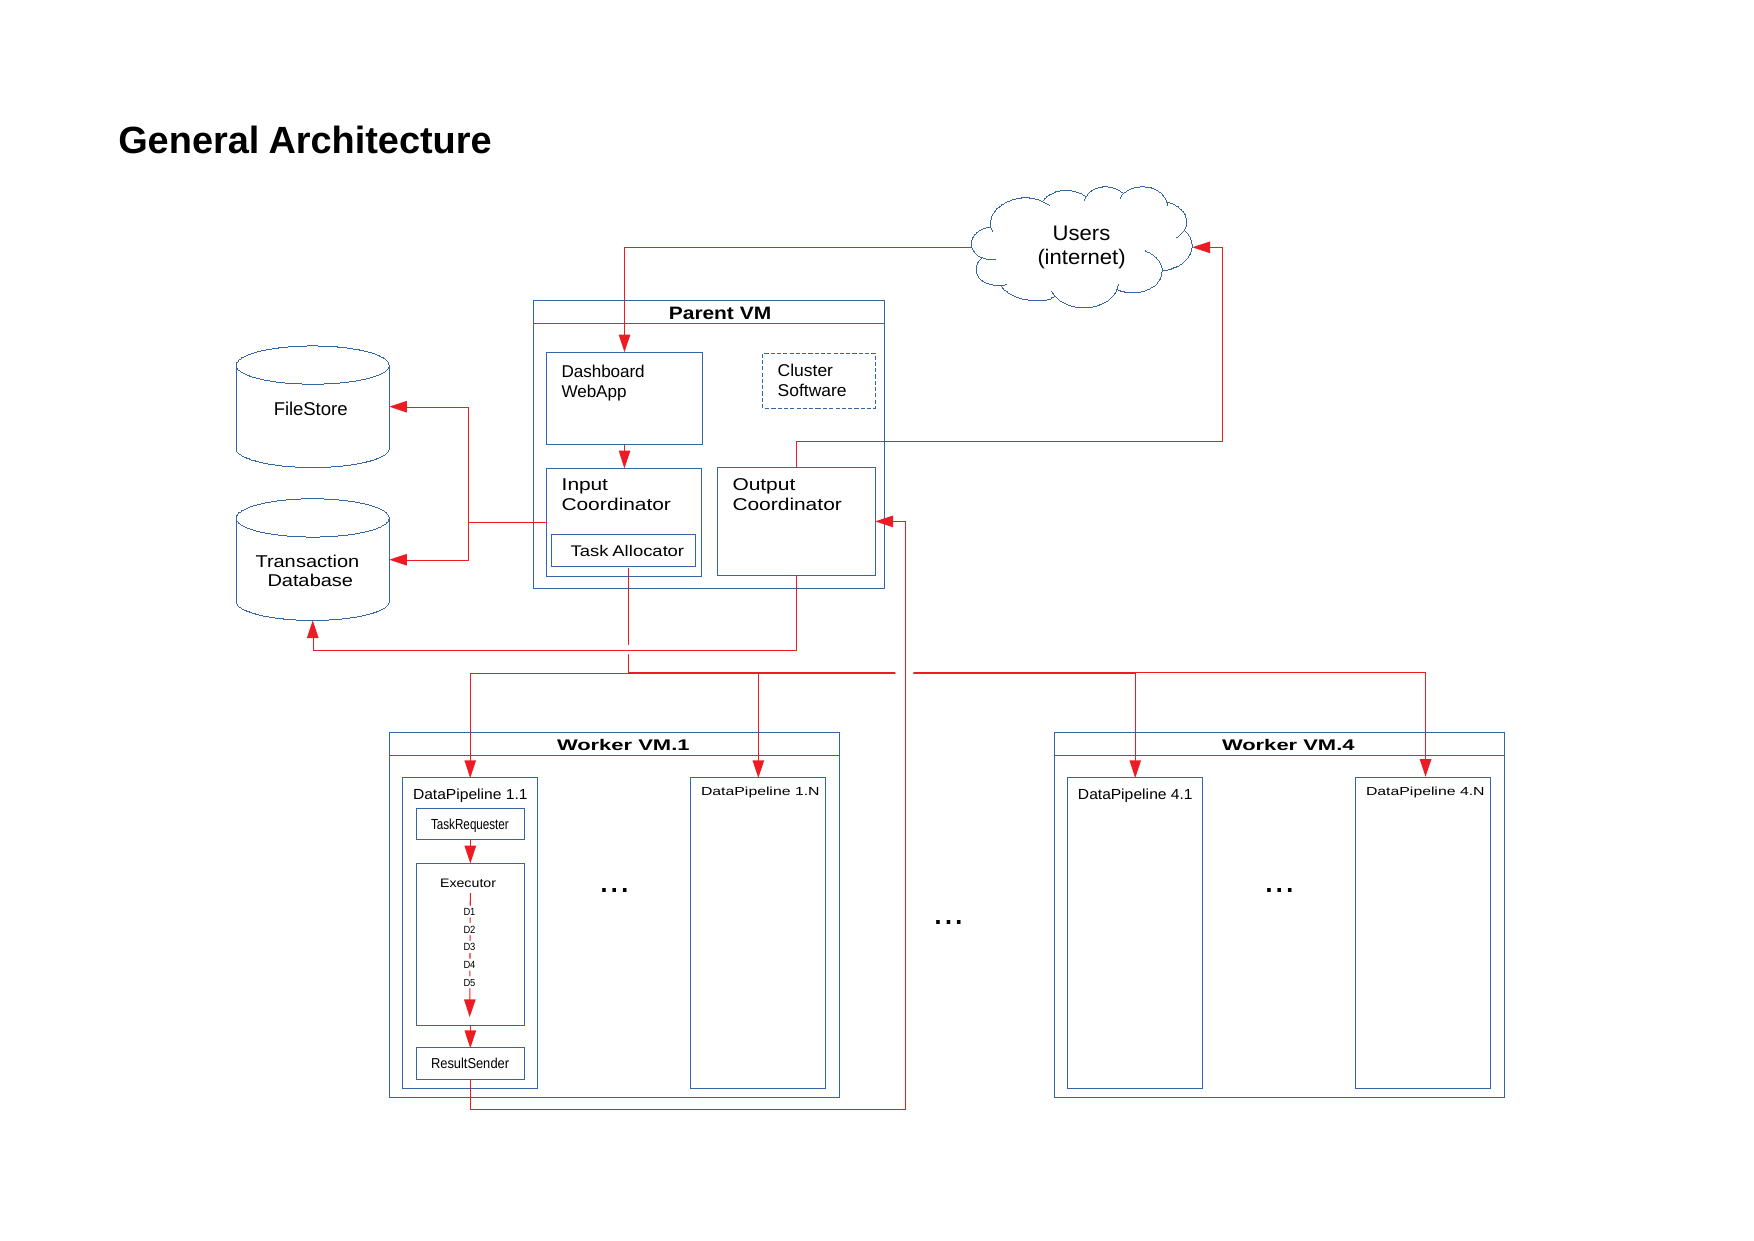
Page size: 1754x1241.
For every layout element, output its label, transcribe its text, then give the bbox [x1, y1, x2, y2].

subtitle General Architecture [118, 118, 1636, 162]
